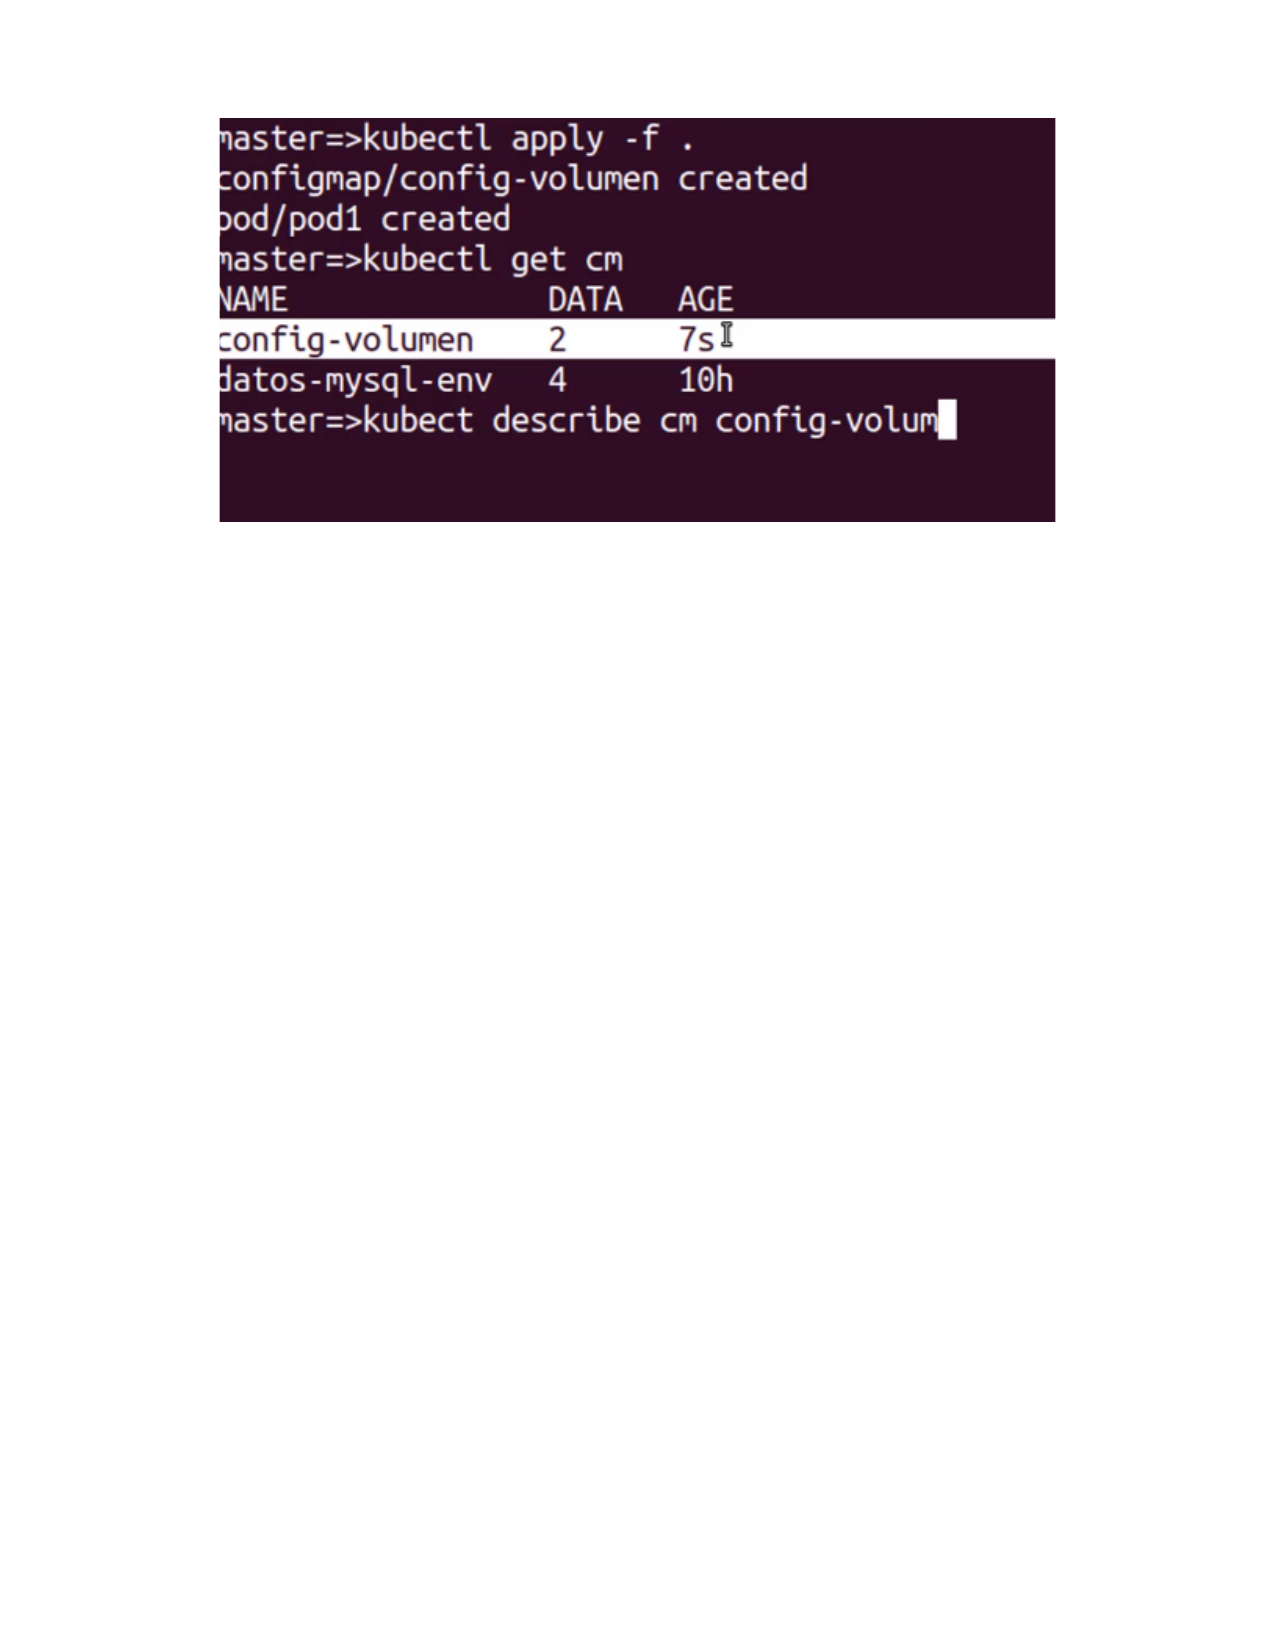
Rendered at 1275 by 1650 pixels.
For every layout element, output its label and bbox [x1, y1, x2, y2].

picture [219, 118, 1056, 522]
